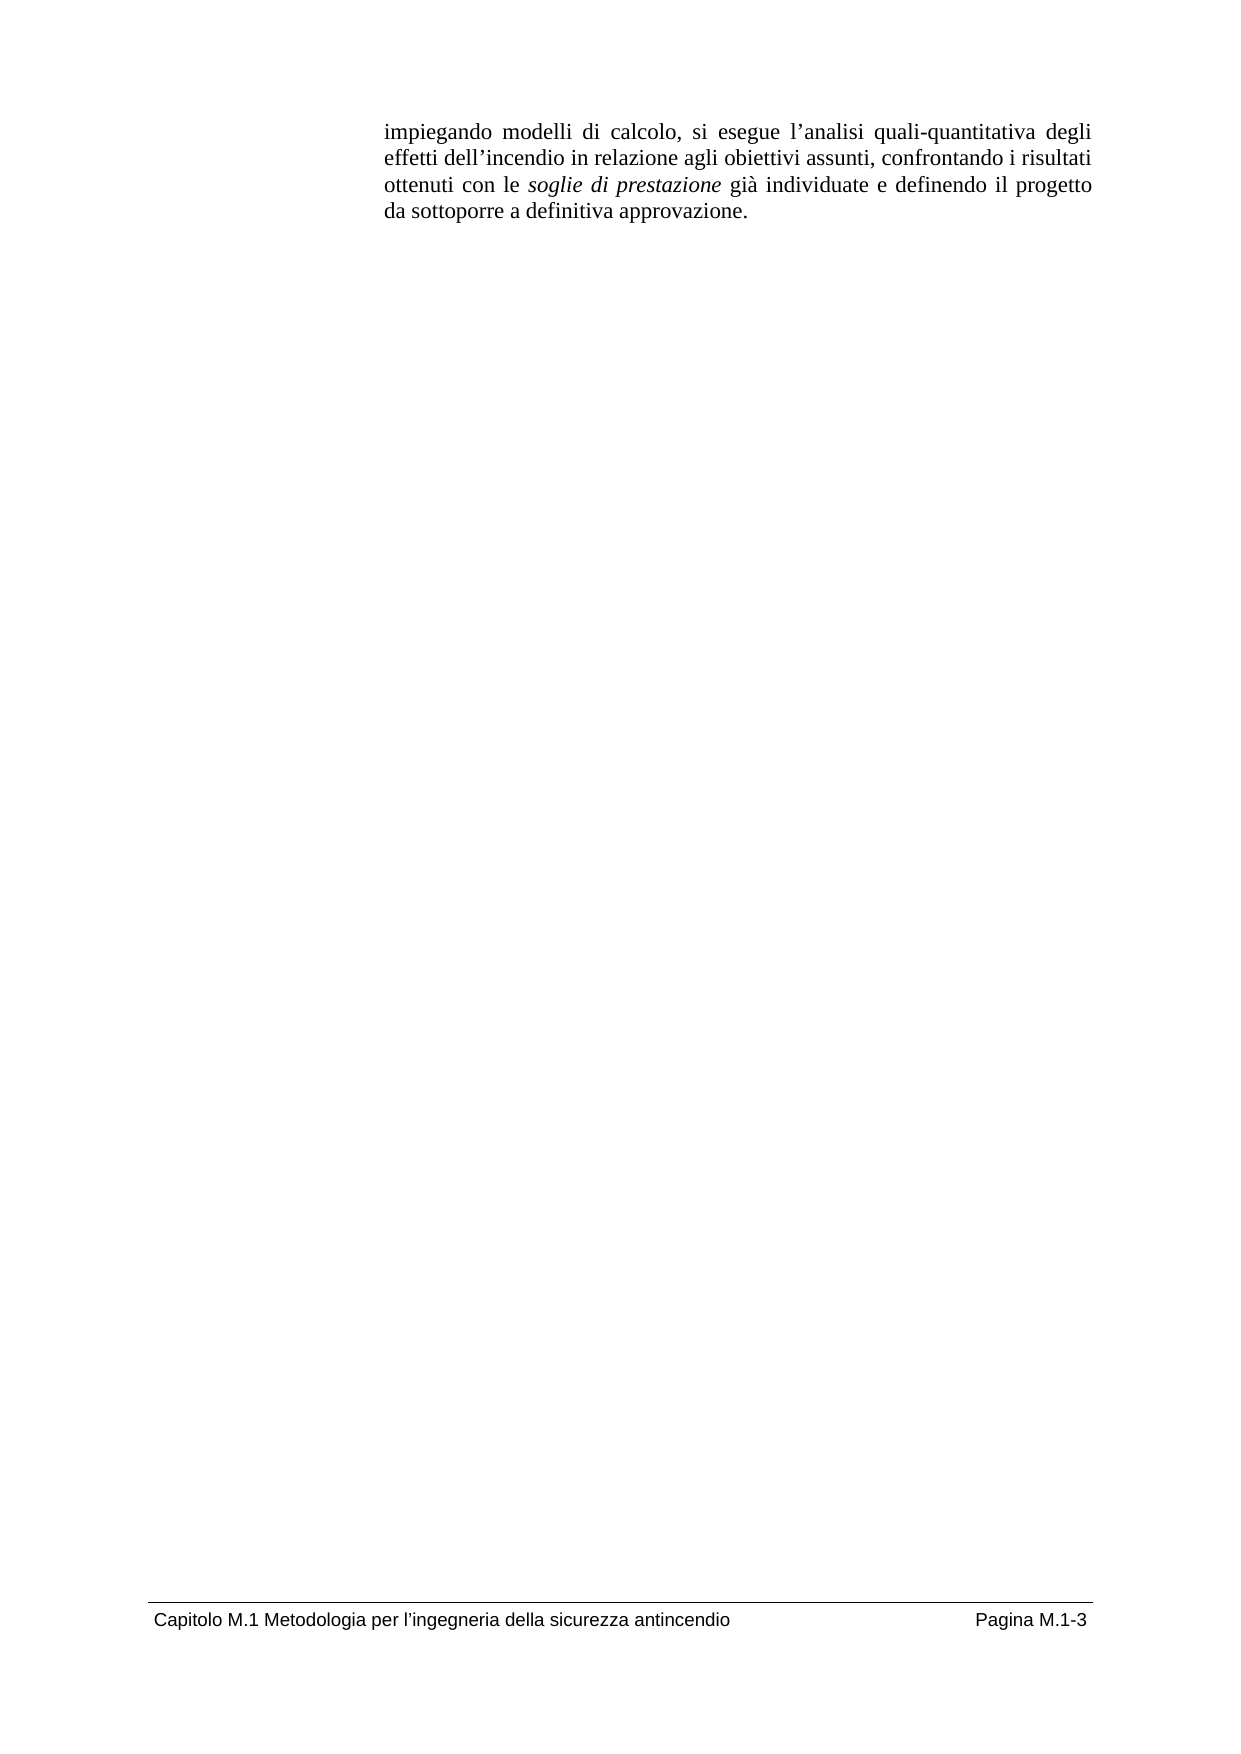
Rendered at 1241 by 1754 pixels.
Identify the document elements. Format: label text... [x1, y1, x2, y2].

list impiegando modelli di calcolo, si esegue l’analisi quali-quantitativa degli effetti dell’incendio in relazione agli obiettivi assunti, confrontando i risultati ottenuti con le soglie di prestazione già individuate e definendo il progetto da sottoporre a definitiva approvazione. [372, 118, 1093, 223]
